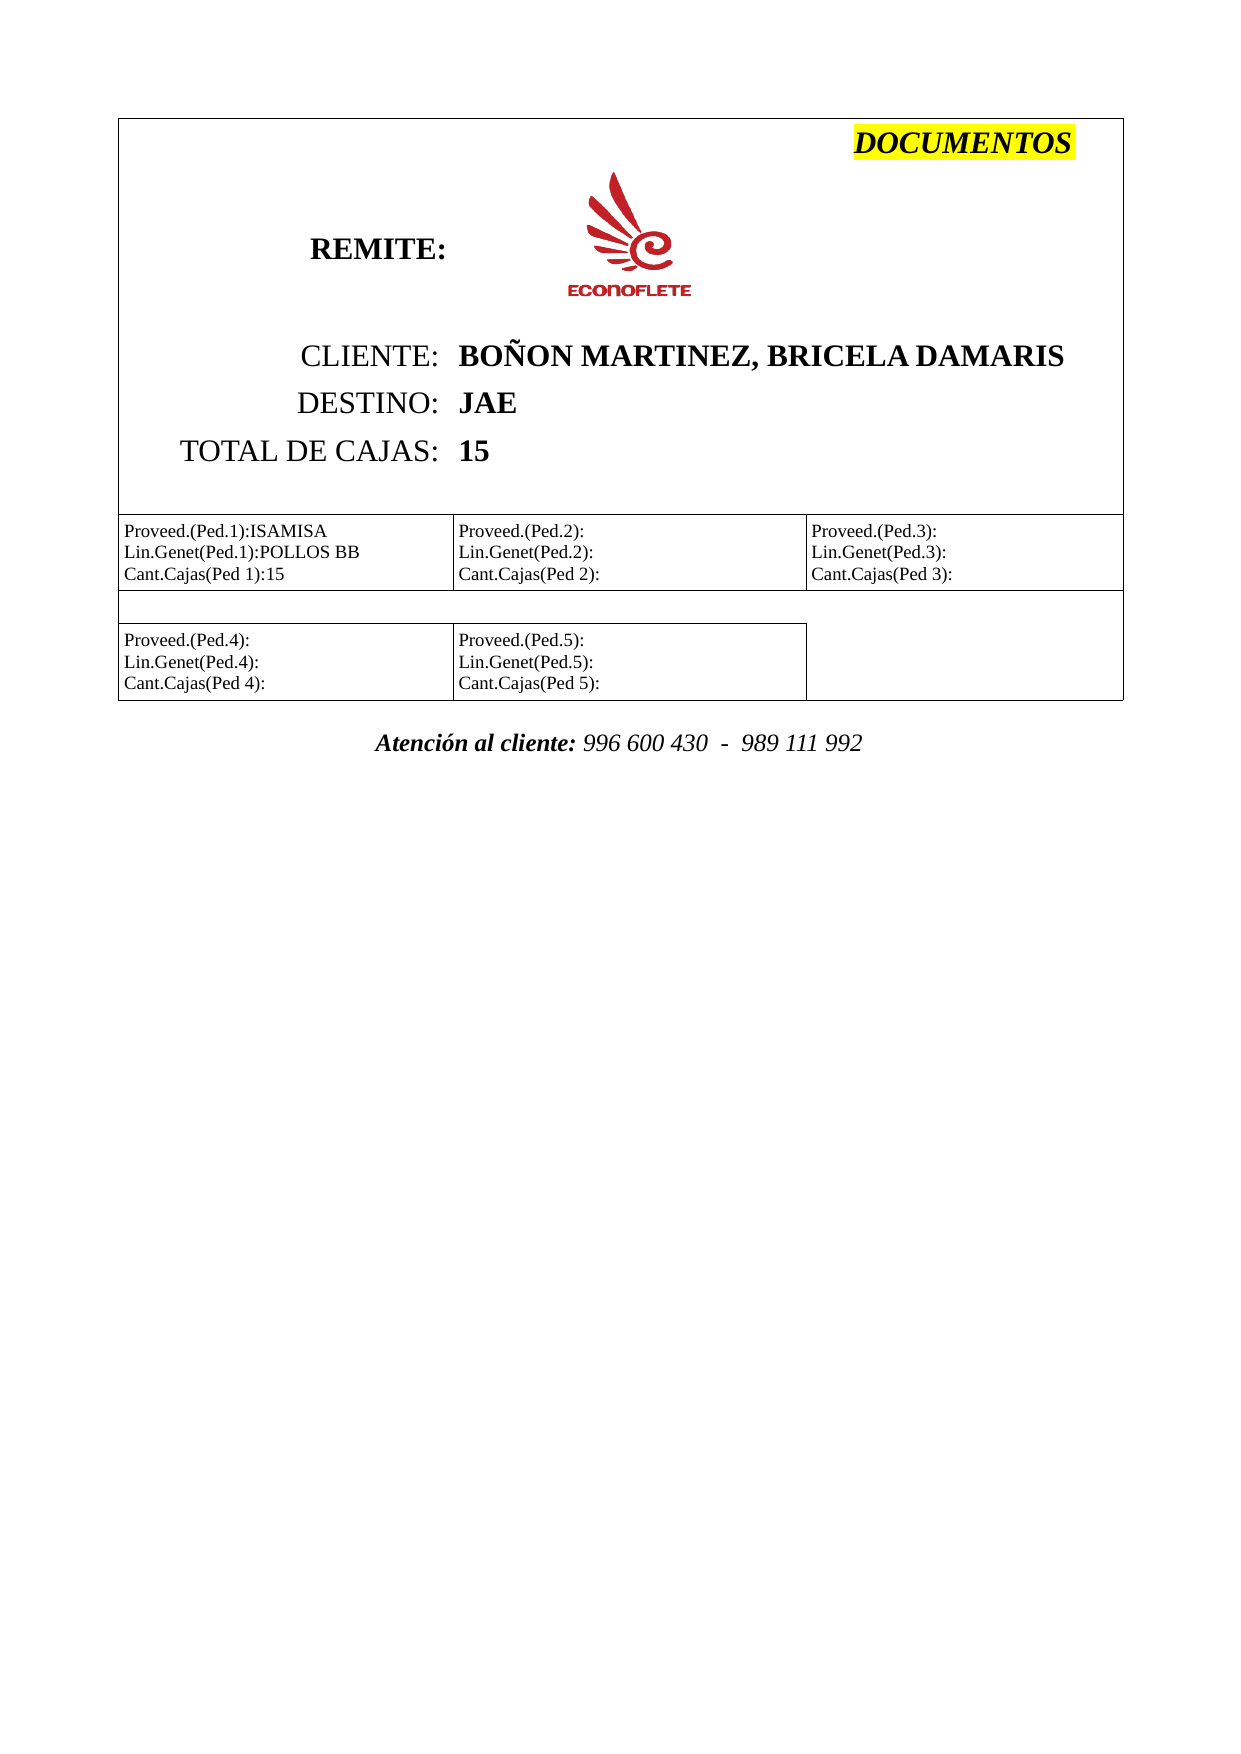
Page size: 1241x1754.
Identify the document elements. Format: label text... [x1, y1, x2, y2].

table_cell [806, 591, 1123, 623]
table_cell [453, 166, 806, 332]
table_cell Proveed.(Ped.5): Lin.Genet(Ped.5): Cant.Cajas(Ped 5): [454, 624, 806, 699]
table_header [453, 119, 806, 166]
table_cell [119, 591, 453, 623]
table_cell [119, 474, 453, 514]
table_cell [453, 591, 806, 623]
table_cell TOTAL DE CAJAS: [119, 426, 453, 474]
table_cell [453, 474, 806, 514]
table_cell 15 [453, 426, 1123, 474]
table_cell BOÑON MARTINEZ, BRICELA DAMARIS [453, 332, 1123, 379]
table_cell JAE [453, 379, 806, 426]
table_cell REMITE: [119, 166, 453, 332]
table_cell DESTINO: [119, 379, 453, 426]
table_cell [806, 166, 1123, 332]
table_cell [807, 623, 1123, 699]
table_cell [806, 474, 1123, 514]
table_header DOCUMENTOS [806, 119, 1123, 166]
picture [552, 171, 707, 297]
text Atención al cliente: 996 600 430 - 989 111 992 [118, 728, 1122, 757]
table_cell Proveed.(Ped.1):ISAMISA Lin.Genet(Ped.1):POLLOS BB Cant.Cajas(Ped 1):15 [119, 515, 453, 590]
table_cell CLIENTE: [119, 332, 453, 379]
table_header [119, 119, 453, 166]
table_cell Proveed.(Ped.4): Lin.Genet(Ped.4): Cant.Cajas(Ped 4): [119, 624, 453, 699]
table_cell [806, 379, 1123, 426]
table_cell Proveed.(Ped.3): Lin.Genet(Ped.3): Cant.Cajas(Ped 3): [807, 515, 1123, 590]
table_cell Proveed.(Ped.2): Lin.Genet(Ped.2): Cant.Cajas(Ped 2): [454, 515, 806, 590]
